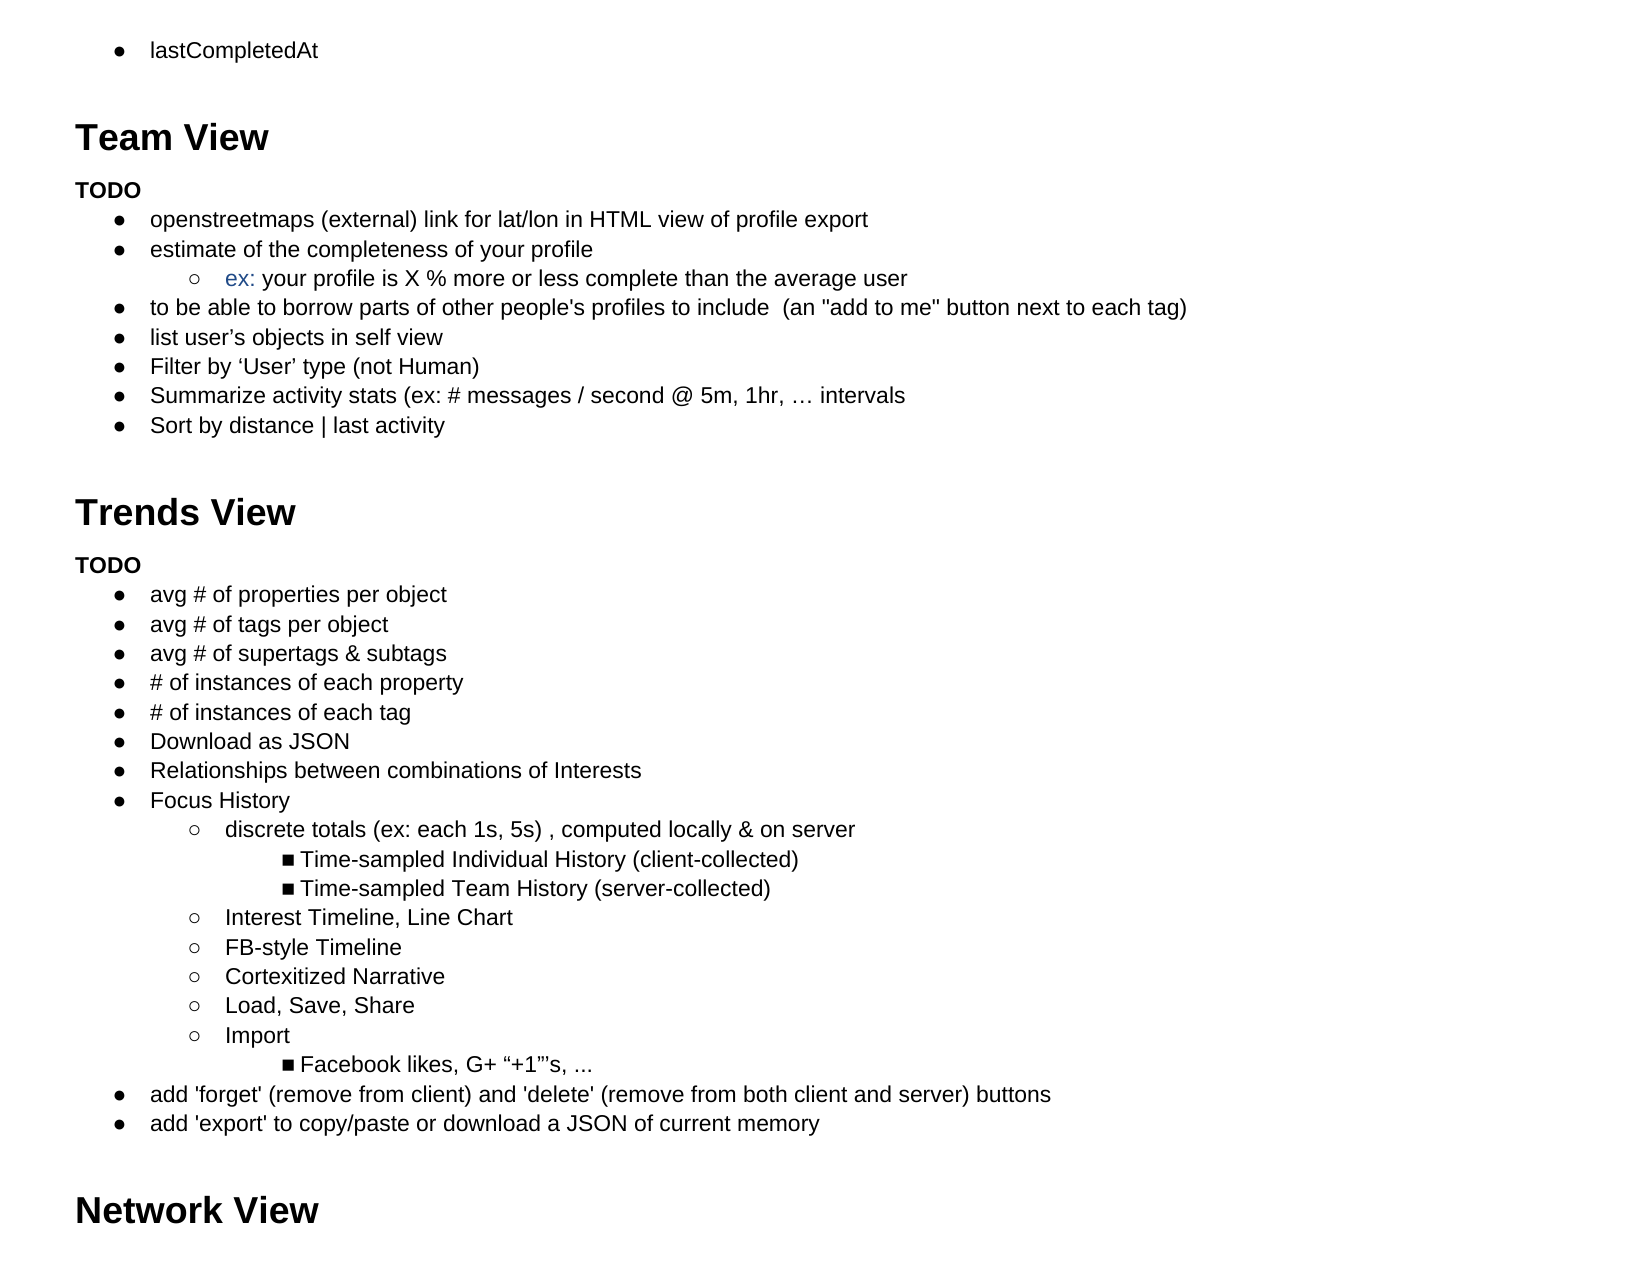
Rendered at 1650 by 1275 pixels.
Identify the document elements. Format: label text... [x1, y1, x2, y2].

list avg # of properties per object [112, 582, 1312, 607]
list Load, Save, Share [187, 993, 1312, 1019]
list Time-sampled Individual History (client-collected) [281, 846, 1312, 872]
list add 'forget' (remove from client) and 'delete' (remove from both client and server) buttons [112, 1081, 1462, 1107]
list Sort by distance | last activity [75, 412, 1462, 438]
list Cortexitized Narrative [187, 964, 1312, 989]
list # of instances of each property [112, 670, 1312, 696]
text TODO [75, 177, 1462, 203]
list estimate of the completeness of your profile [150, 236, 1462, 262]
subtitle Team View [75, 117, 1462, 159]
list # of instances of each tag [112, 699, 1312, 725]
list add 'export' to copy/paste or download a JSON of current memory [112, 1111, 1462, 1136]
list ex: your profile is X % more or less complete than the average user [112, 266, 1462, 291]
subtitle Network View [75, 1190, 1462, 1232]
list discrete totals (ex: each 1s, 5s) , computed locally & on server [187, 817, 1312, 842]
list openstreetmaps (external) link for lat/lon in HTML view of profile export [150, 207, 1462, 232]
list Interest Timeline, Line Chart [187, 905, 1312, 931]
list Import [187, 1022, 1312, 1048]
list Focus History [112, 787, 1312, 813]
list Filter by ‘User’ type (not Human) [75, 354, 1462, 379]
list Time-sampled Team History (server-collected) [281, 876, 1312, 901]
list lastCompletedAt [112, 37, 1462, 63]
list Relationships between combinations of Interests [112, 758, 1312, 784]
list list user’s objects in self view [75, 324, 1462, 350]
list avg # of tags per object [112, 611, 1312, 637]
list Summarize activity stats (ex: # messages / second @ 5m, 1hr, … intervals [75, 383, 1462, 409]
list Download as JSON [112, 729, 1312, 754]
list Facebook likes, G+ “+1”’s, ... [281, 1052, 1312, 1077]
list avg # of supertags & subtags [112, 641, 1312, 666]
subtitle Trends View [75, 492, 1462, 534]
text TODO [75, 552, 1462, 578]
list to be able to borrow parts of other people's profiles to include (an "add to me" button next to each tag) [75, 295, 1462, 321]
list FB-style Timeline [187, 934, 1312, 960]
